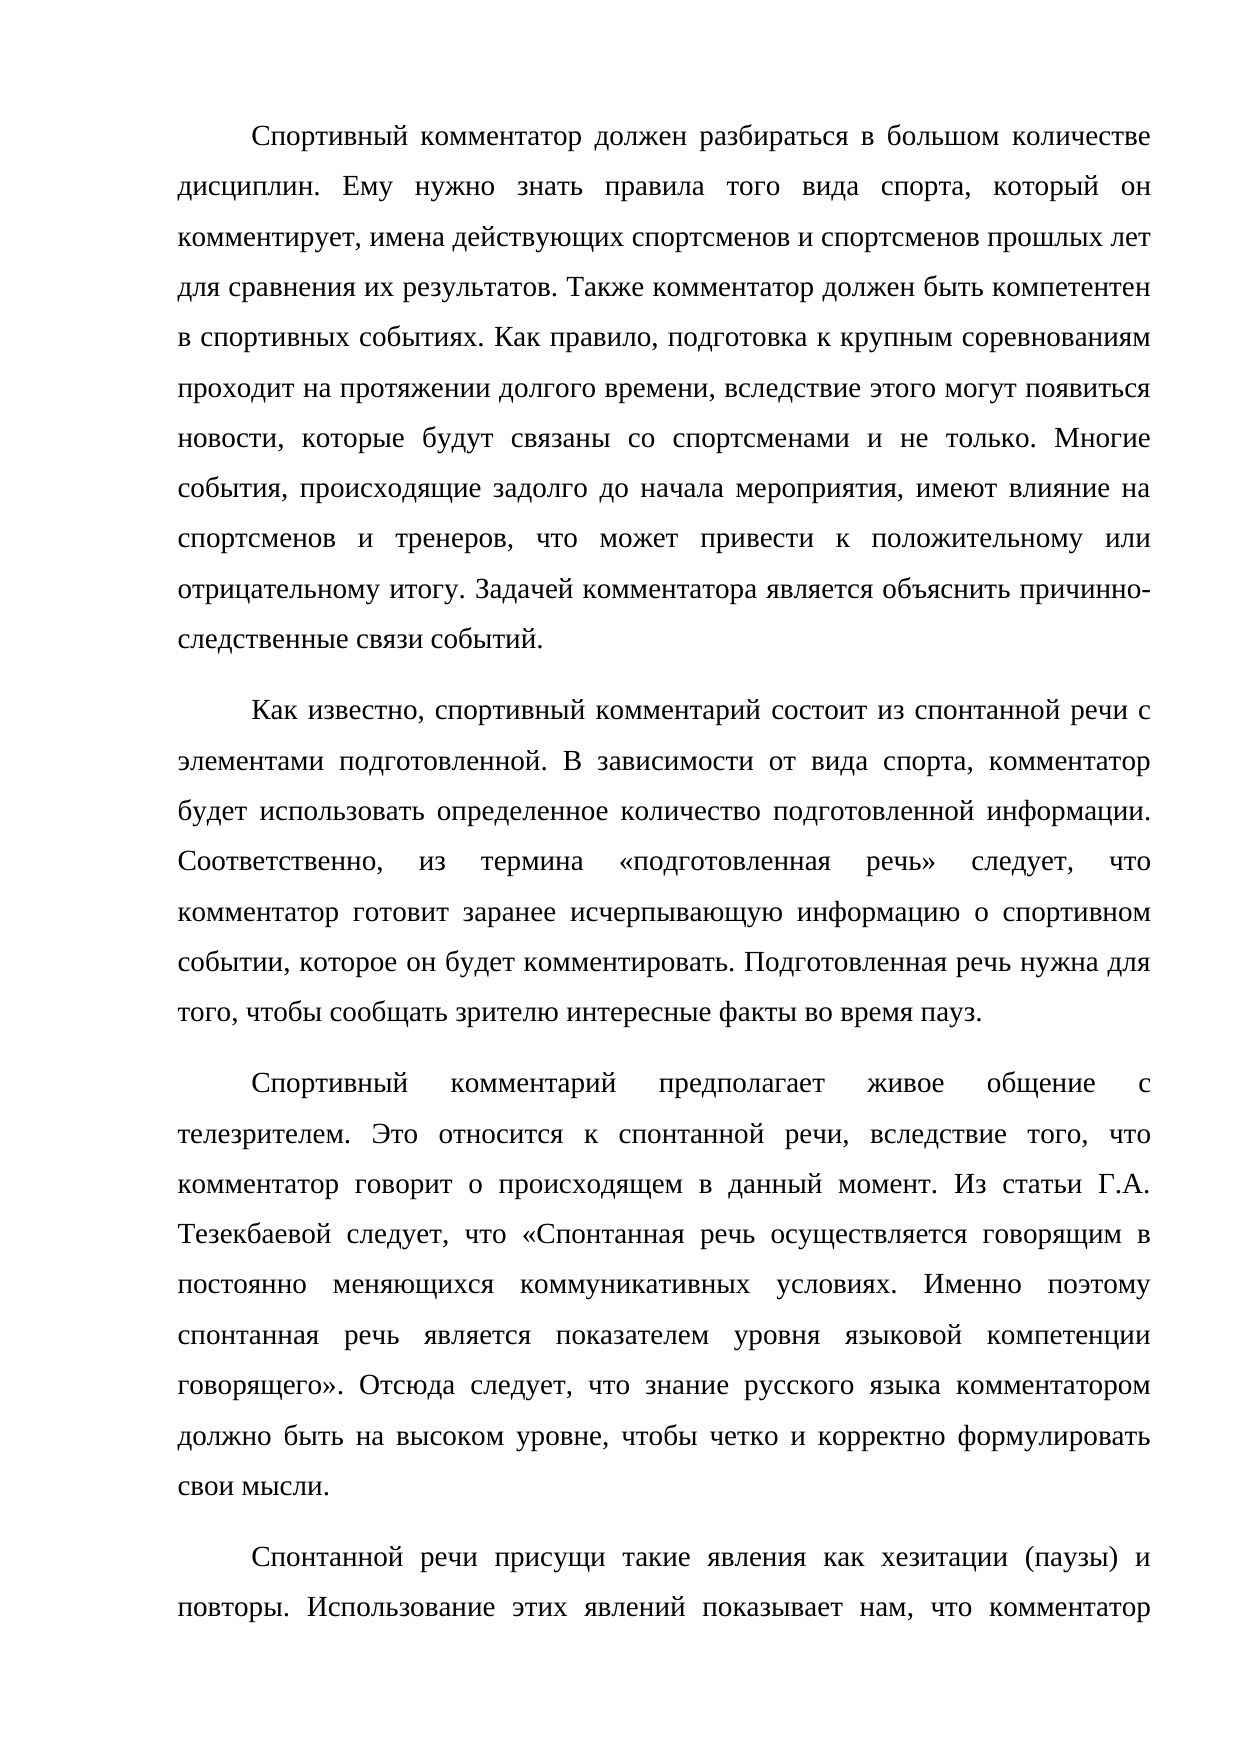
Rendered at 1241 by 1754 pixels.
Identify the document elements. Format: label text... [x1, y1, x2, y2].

text Как известно, спортивный комментарий состоит из спонтанной речи с элементами подготовленной. В зависимости от вида спорта, комментатор будет использовать определенное количество подготовленной информации. Соответственно, из термина «подготовленная речь» следует, что комментатор готовит заранее исчерпывающую информацию о спортивном событии, которое он будет комментировать. Подготовленная речь нужна для того, чтобы сообщать зрителю интересные факты во время пауз. [177, 692, 1152, 1028]
text Спонтанной речи присущи такие явления как хезитации (паузы) и повторы. Использование этих явлений показывает нам, что комментатор [177, 1539, 1152, 1623]
text Спортивный комментарий предполагает живое общение с телезрителем. Это относится к спонтанной речи, вследствие того, что комментатор говорит о происходящем в данный момент. Из статьи Г.А. Тезекбаевой следует, что «Спонтанная речь осуществляется говорящим в постоянно меняющихся коммуникативных условиях. Именно поэтому спонтанная речь является показателем уровня языковой компетенции говорящего». Отсюда следует, что знание русского языка комментатором должно быть на высоком уровне, чтобы четко и корректно формулировать свои мысли. [177, 1065, 1152, 1501]
text Спортивный комментатор должен разбираться в большом количестве дисциплин. Ему нужно знать правила того вида спорта, который он комментирует, имена действующих спортсменов и спортсменов прошлых лет для сравнения их результатов. Также комментатор должен быть компетентен в спортивных событиях. Как правило, подготовка к крупным соревнованиям проходит на протяжении долгого времени, вследствие этого могут появиться новости, которые будут связаны со спортсменами и не только. Многие события, происходящие задолго до начала мероприятия, имеют влияние на спортсменов и тренеров, что может привести к положительному или отрицательному итогу. Задачей комментатора является объяснить причинно-следственные связи событий. [177, 118, 1152, 655]
